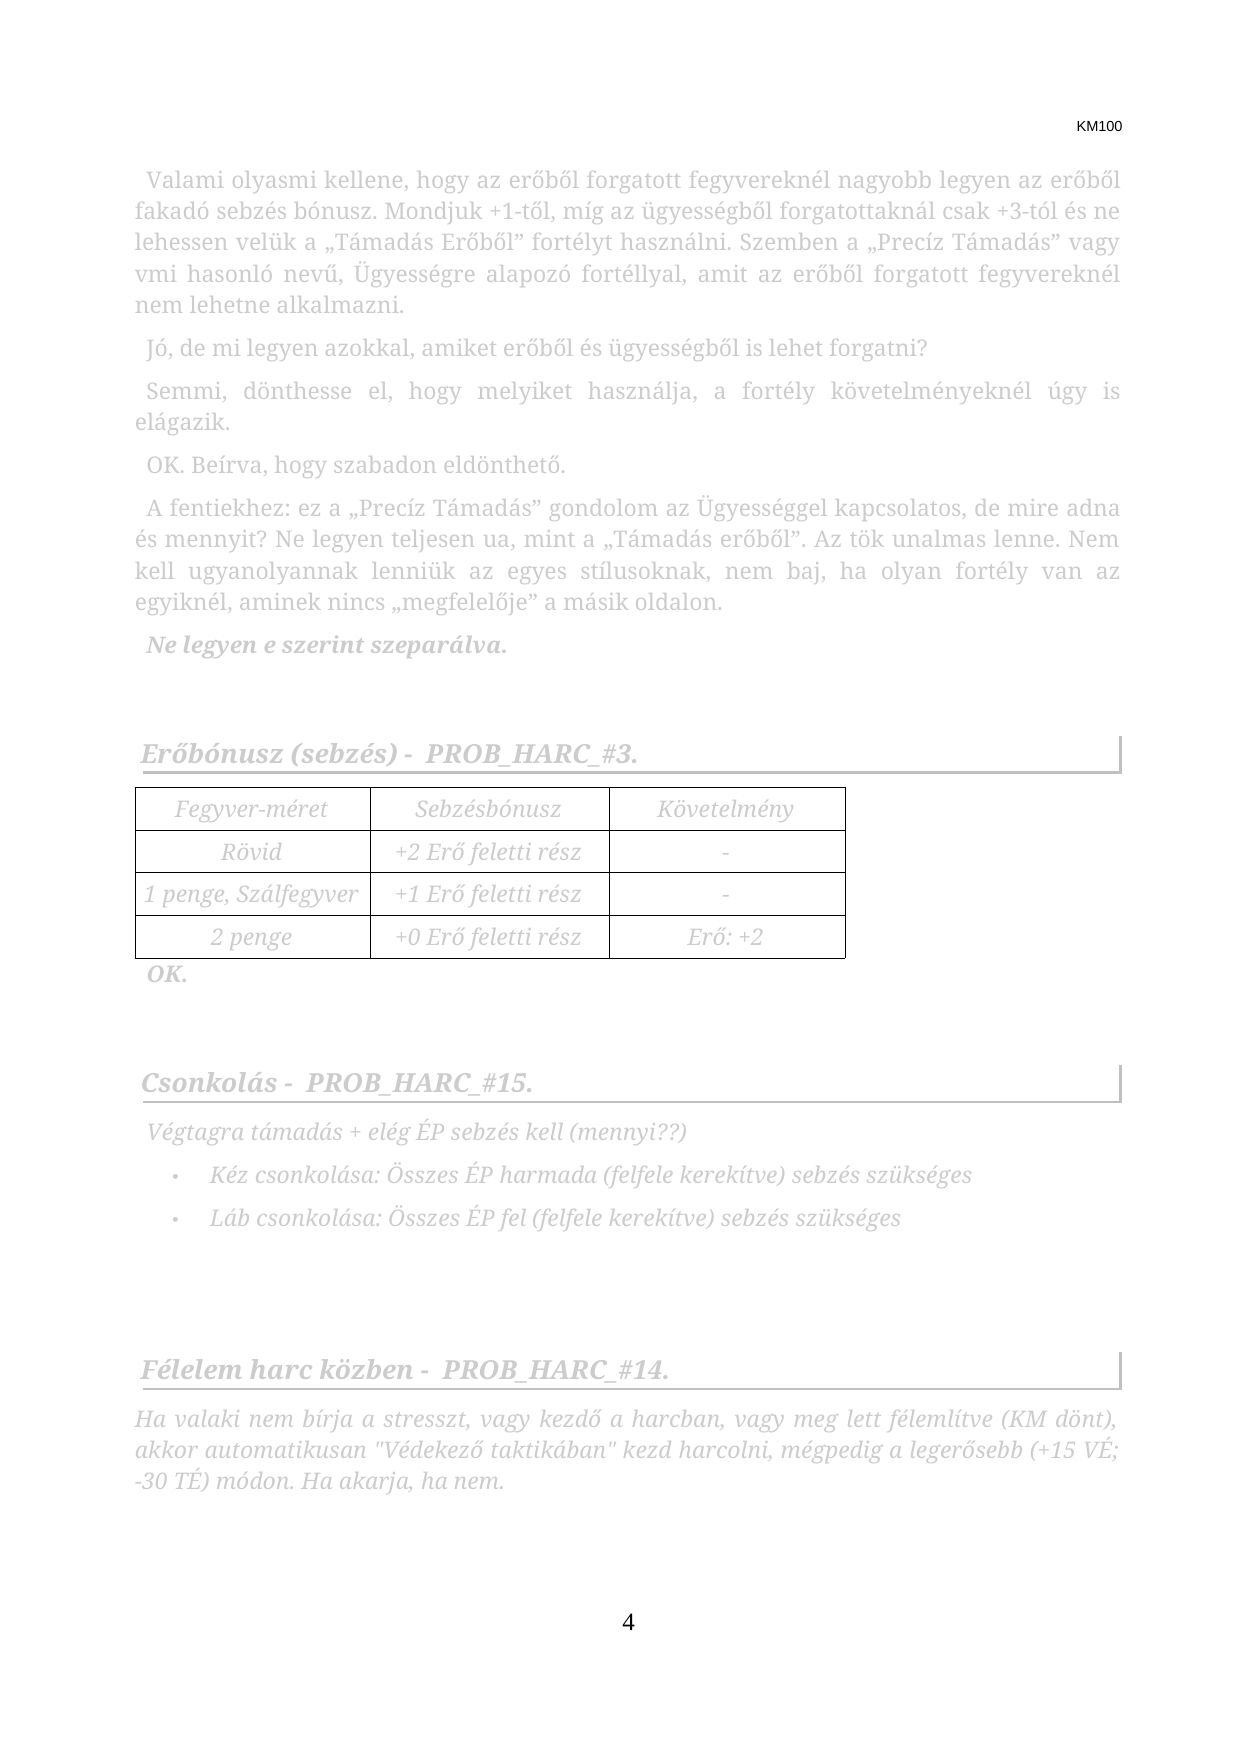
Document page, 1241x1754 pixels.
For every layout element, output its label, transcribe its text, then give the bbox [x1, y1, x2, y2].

table_header Fegyver-méret [136, 788, 370, 830]
table_cell +1 Erő feletti rész [371, 873, 609, 915]
text A fentiekhez: ez a „Precíz Támadás” gondolom az Ügyességgel kapcsolatos, de mire adna és mennyit? Ne legyen teljesen ua, mint a „Támadás erőből”. Az tök unalmas lenne. Nem kell ugyanolyannak lenniük az egyes stílusoknak, nem baj, ha olyan fortély van az egyiknél, aminek nincs „megfelelője” a másik oldalon. [134, 492, 1122, 617]
table_cell Rövid [136, 831, 370, 872]
list Láb csonkolása: Összes ÉP fel (felfele kerekítve) sebzés szükséges [172, 1202, 1122, 1233]
table_cell Erő: +2 [610, 916, 845, 958]
text Ne legyen e szerint szeparálva. [134, 629, 1122, 660]
table_header Követelmény [610, 788, 845, 830]
text Valami olyasmi kellene, hogy az erőből forgatott fegyvereknél nagyobb legyen az erőből fakadó sebzés bónusz. Mondjuk +1-től, míg az ügyességből forgatottaknál csak +3-tól és ne lehessen velük a „Támadás Erőből” fortélyt használni. Szemben a „Precíz Támadás” vagy vmi hasonló nevű, Ügyességre alapozó fortéllyal, amit az erőből forgatott fegyvereknél nem lehetne alkalmazni. [134, 164, 1122, 320]
text Végtagra támadás + elég ÉP sebzés kell (mennyi??) [134, 1116, 1122, 1147]
subtitle Erőbónusz (sebzés) - PROB_HARC_#3. [140, 736, 1119, 771]
table_cell - [610, 831, 845, 872]
subtitle Csonkolás - PROB_HARC_#15. [140, 1065, 1119, 1101]
text OK. Beírva, hogy szabadon eldönthető. [134, 449, 1122, 480]
list Kéz csonkolása: Összes ÉP harmada (felfele kerekítve) sebzés szükséges [172, 1159, 1122, 1190]
table_cell 1 penge, Szálfegyver [136, 873, 370, 915]
text Jó, de mi legyen azokkal, amiket erőből és ügyességből is lehet forgatni? [134, 332, 1122, 363]
table_cell +2 Erő feletti rész [371, 831, 609, 872]
text Ha valaki nem bírja a stresszt, vagy kezdő a harcban, vagy meg lett félemlítve (KM dönt), akkor automatikusan "Védekező taktikában" kezd harcolni, mégpedig a legerősebb (+15 VÉ; -30 TÉ) módon. Ha akarja, ha nem. [134, 1403, 1122, 1497]
text OK. [134, 958, 1122, 989]
table_header Sebzésbónusz [371, 788, 609, 830]
table_cell - [610, 873, 845, 915]
table_cell +0 Erő feletti rész [371, 916, 609, 958]
text Semmi, dönthesse el, hogy melyiket használja, a fortély követelményeknél úgy is elágazik. [134, 375, 1122, 437]
subtitle Félelem harc közben - PROB_HARC_#14. [140, 1352, 1119, 1387]
table_cell 2 penge [136, 916, 370, 958]
